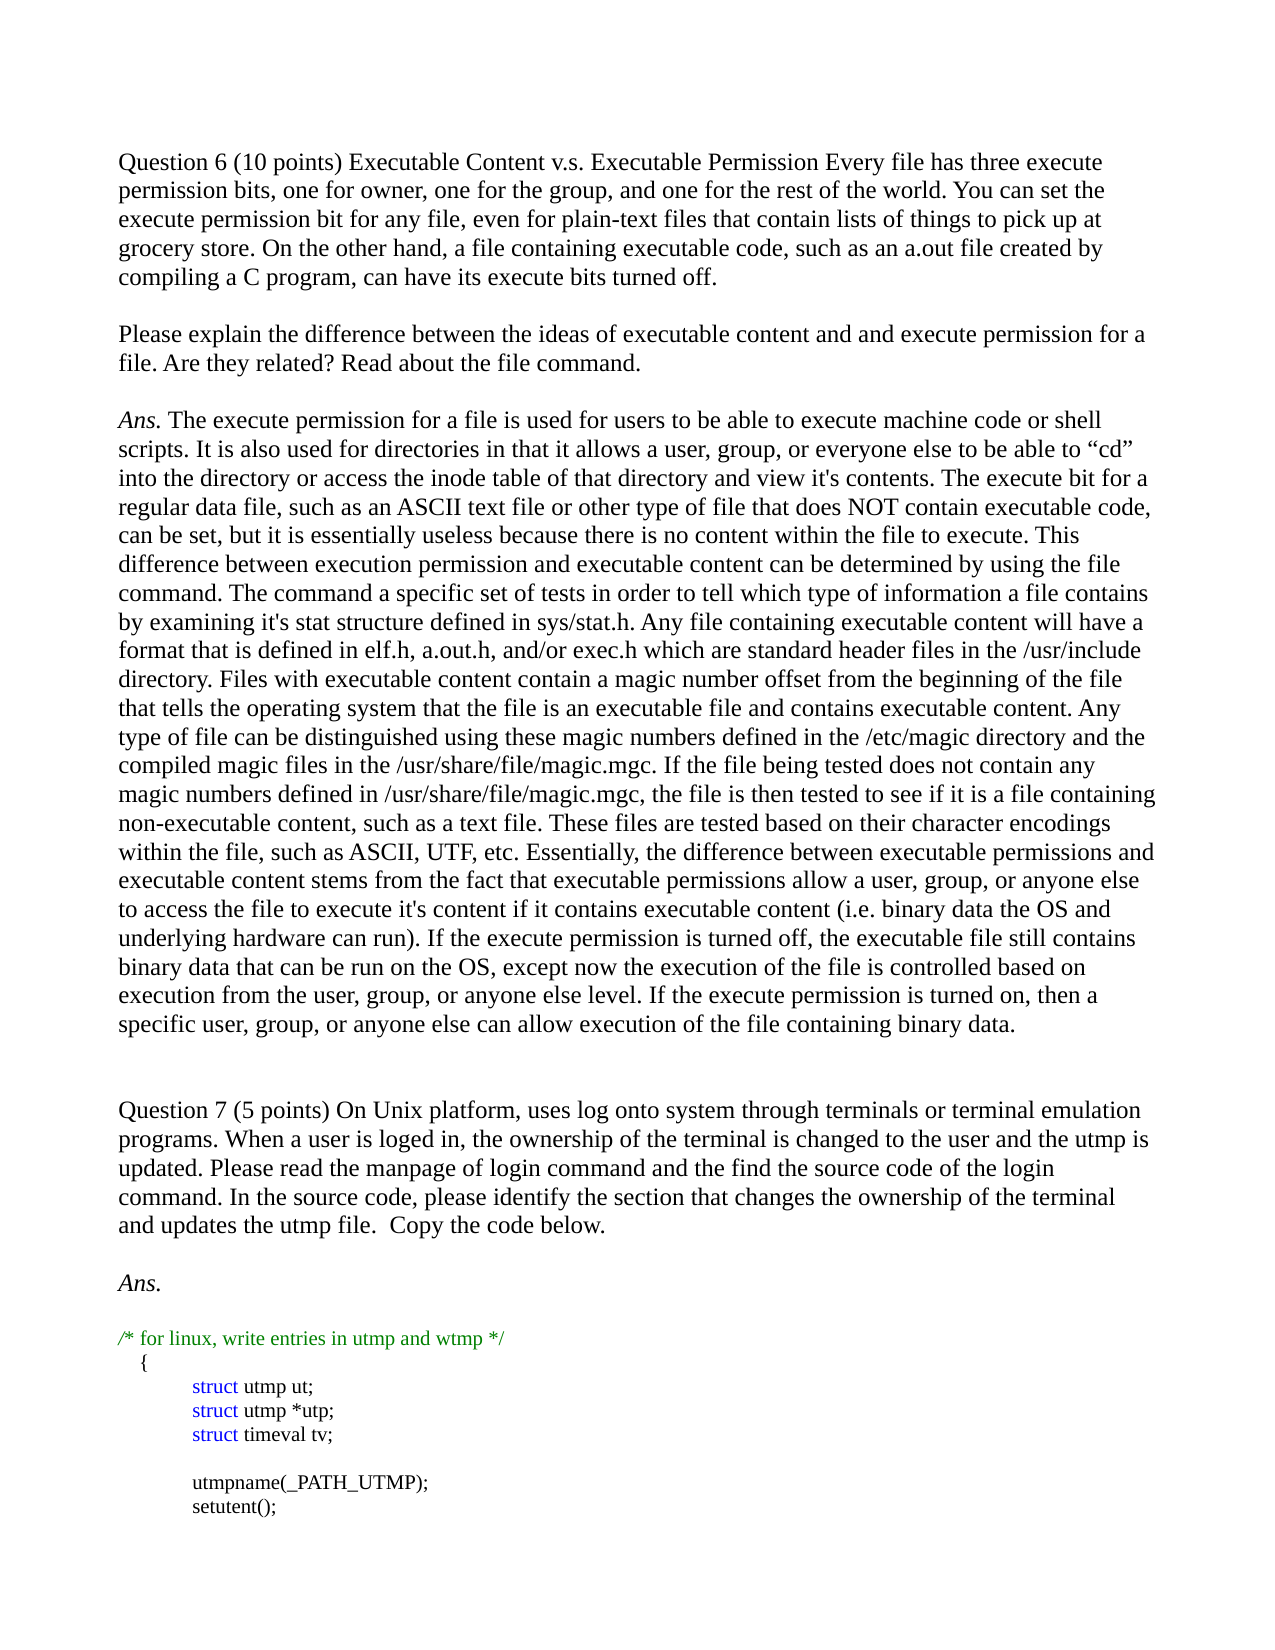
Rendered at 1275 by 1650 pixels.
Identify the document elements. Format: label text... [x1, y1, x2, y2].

text struct timeval tv; [118, 1422, 1157, 1446]
text { [118, 1350, 1157, 1374]
text setutent(); [118, 1494, 1157, 1518]
text Ans. The execute permission for a file is used for users to be able to execute machine code or shell scripts. It is also used for directories in that it allows a user, group, or everyone else to be able to “cd” into the directory or access the inode table of that directory and view it's contents. The execute bit for a regular data file, such as an ASCII text file or other type of file that does NOT contain executable code, can be set, but it is essentially useless because there is no content within the file to execute. This difference between execution permission and executable content can be determined by using the file command. The command a specific set of tests in order to tell which type of information a file contains by examining it's stat structure defined in sys/stat.h. Any file containing executable content will have a format that is defined in elf.h, a.out.h, and/or exec.h which are standard header files in the /usr/include directory. Files with executable content contain a magic number offset from the beginning of the file that tells the operating system that the file is an executable file and contains executable content. Any type of file can be distinguished using these magic numbers defined in the /etc/magic directory and the compiled magic files in the /usr/share/file/magic.mgc. If the file being tested does not contain any magic numbers defined in /usr/share/file/magic.mgc, the file is then tested to see if it is a file containing non-executable content, such as a text file. These files are tested based on their character encodings within the file, such as ASCII, UTF, etc. Essentially, the difference between executable permissions and executable content stems from the fact that executable permissions allow a user, group, or anyone else to access the file to execute it's content if it contains executable content (i.e. binary data the OS and underlying hardware can run). If the execute permission is turned off, the executable file still contains binary data that can be run on the OS, except now the execution of the file is controlled based on execution from the user, group, or anyone else level. If the execute permission is turned on, then a specific user, group, or anyone else can allow execution of the file containing binary data. [118, 406, 1157, 1038]
text Ans. [118, 1268, 1157, 1297]
text utmpname(_PATH_UTMP); [118, 1470, 1157, 1494]
text Question 6 (10 points) Executable Content v.s. Executable Permission Every file has three execute permission bits, one for owner, one for the group, and one for the rest of the world. You can set the execute permission bit for any file, even for plain-text files that contain lists of things to pick up at grocery store. On the other hand, a file containing executable code, such as an a.out file created by compiling a C program, can have its execute bits turned off. [118, 147, 1157, 291]
text struct utmp ut; [118, 1374, 1157, 1398]
text Question 7 (5 points) On Unix platform, uses log onto system through terminals or terminal emulation programs. When a user is loged in, the ownership of the terminal is changed to the user and the utmp is updated. Please read the manpage of login command and the find the source code of the login command. In the source code, please identify the section that changes the ownership of the terminal and updates the utmp file. Copy the code below. [118, 1096, 1157, 1239]
text struct utmp *utp; [118, 1398, 1157, 1422]
text /* for linux, write entries in utmp and wtmp */ [118, 1326, 1157, 1350]
text Please explain the difference between the ideas of executable content and and execute permission for a file. Are they related? Read about the file command. [118, 319, 1157, 377]
